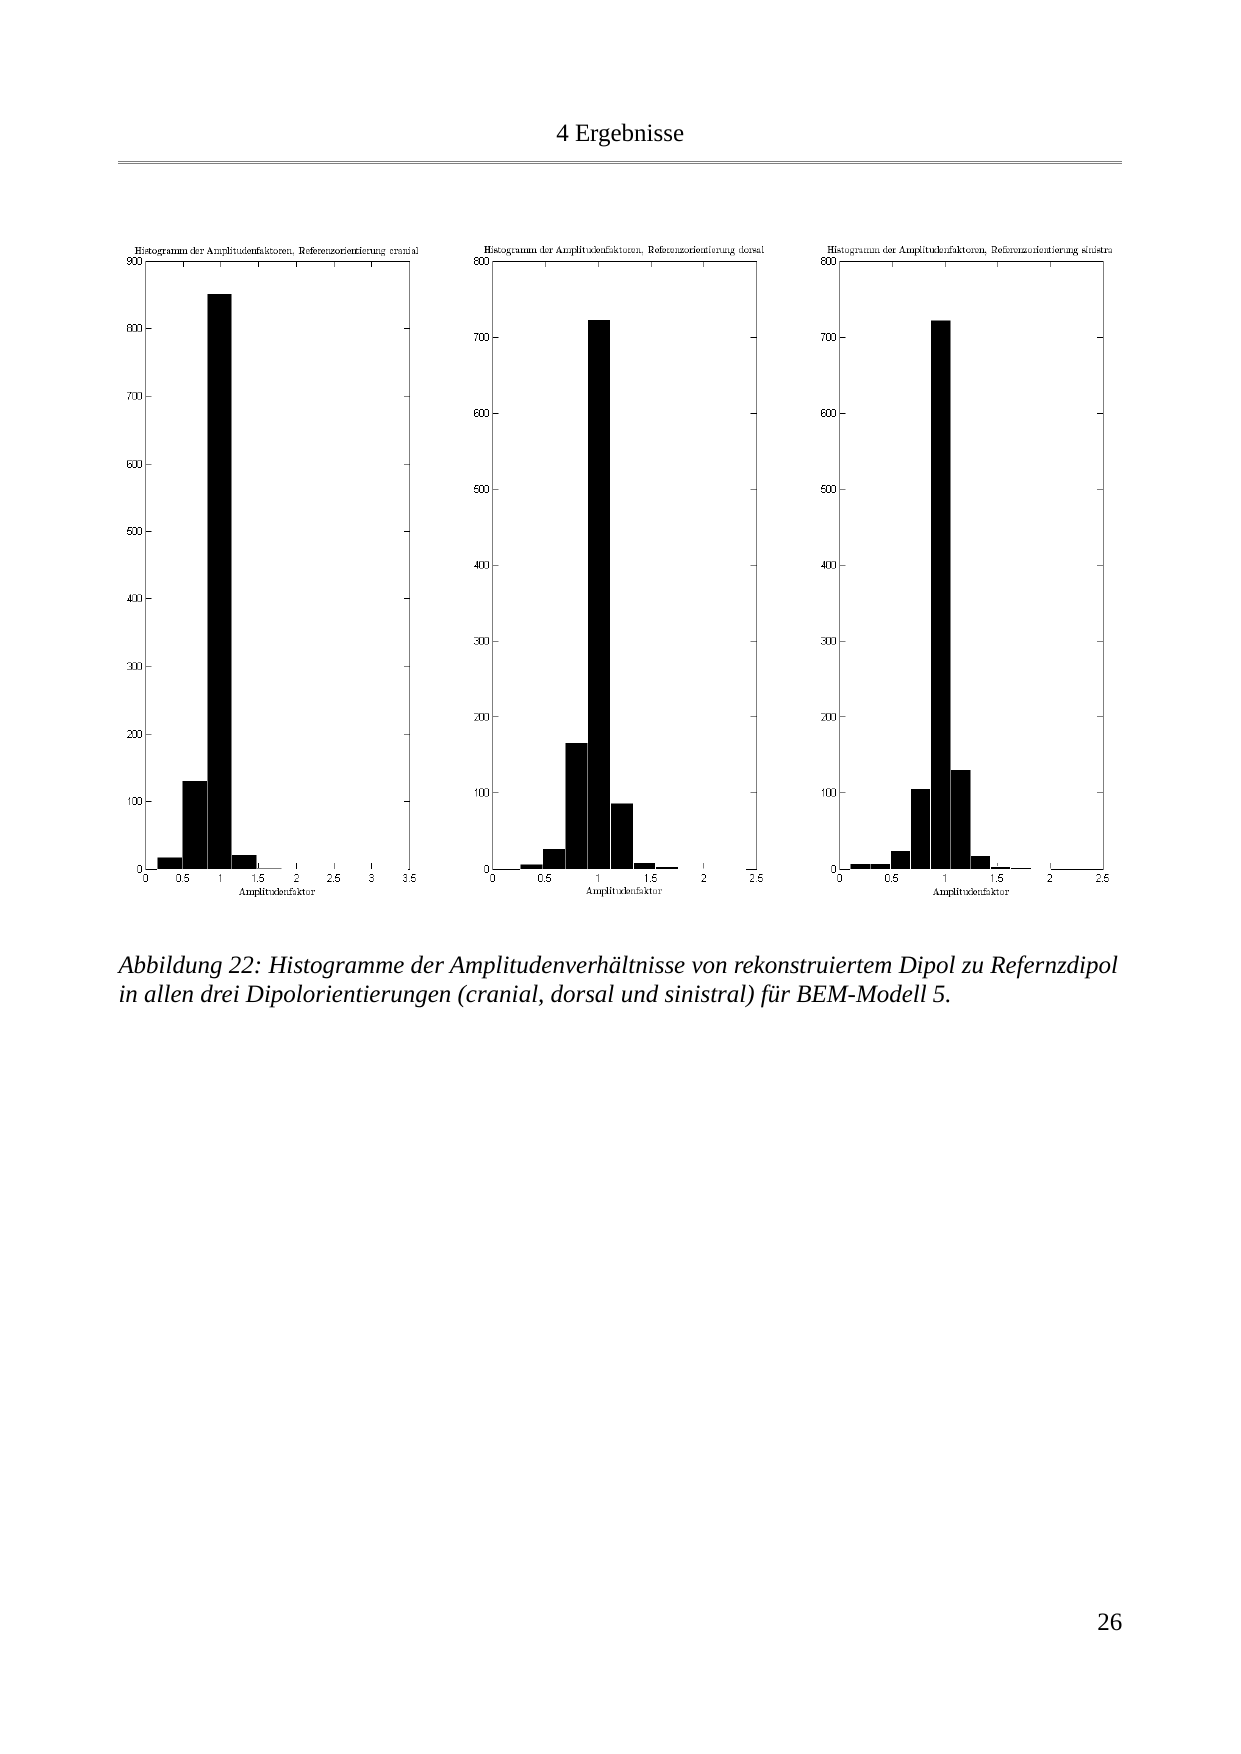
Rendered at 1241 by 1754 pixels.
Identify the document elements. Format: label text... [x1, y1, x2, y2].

picture [118, 205, 1122, 951]
text Abbildung 22: Histogramme der Amplitudenverhältnisse von rekonstruiertem Dipol zu Refernzdipol in allen drei Dipolorientierungen (cranial, dorsal und sinistral) für BEM-Modell 5. [118, 951, 1122, 1008]
